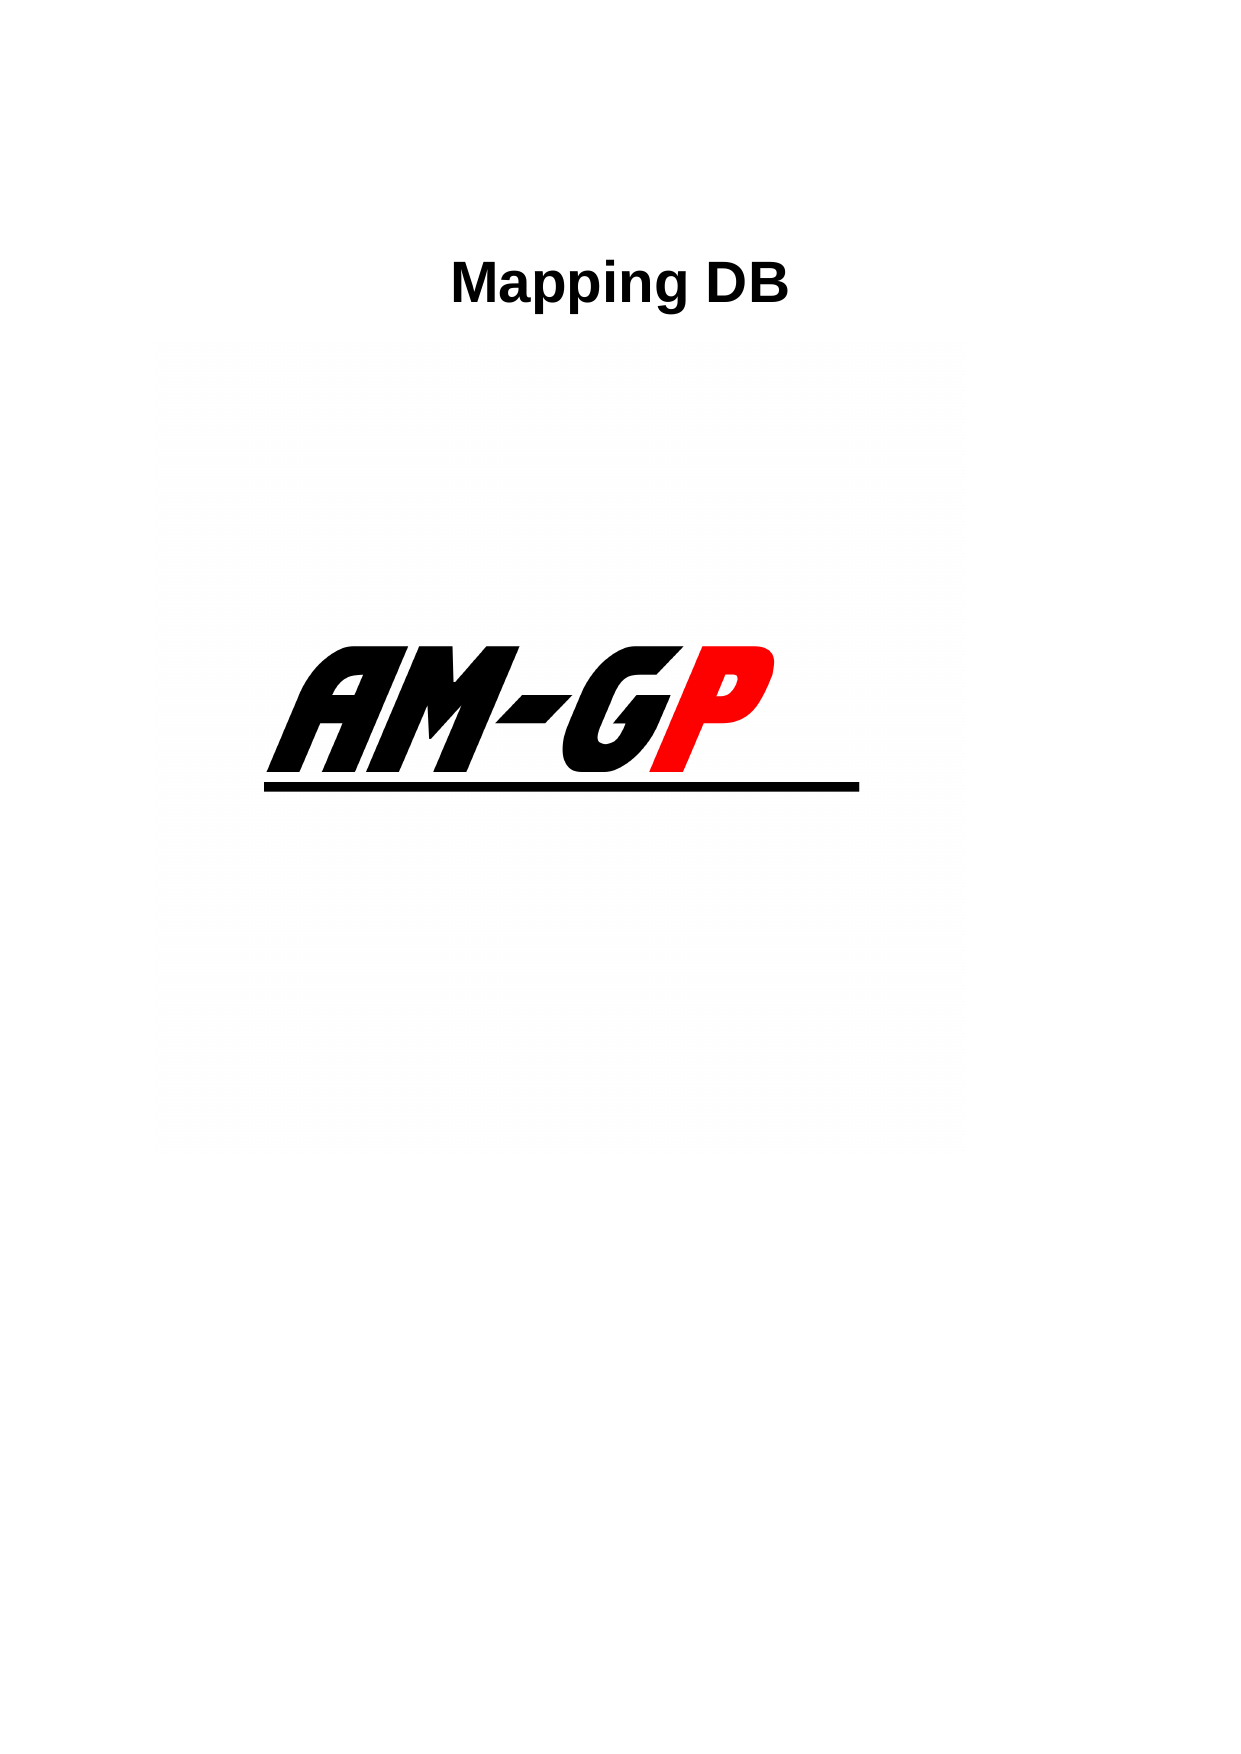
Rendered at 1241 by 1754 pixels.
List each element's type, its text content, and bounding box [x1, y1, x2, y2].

title Mapping DB [118, 248, 1122, 315]
picture [155, 341, 968, 1154]
